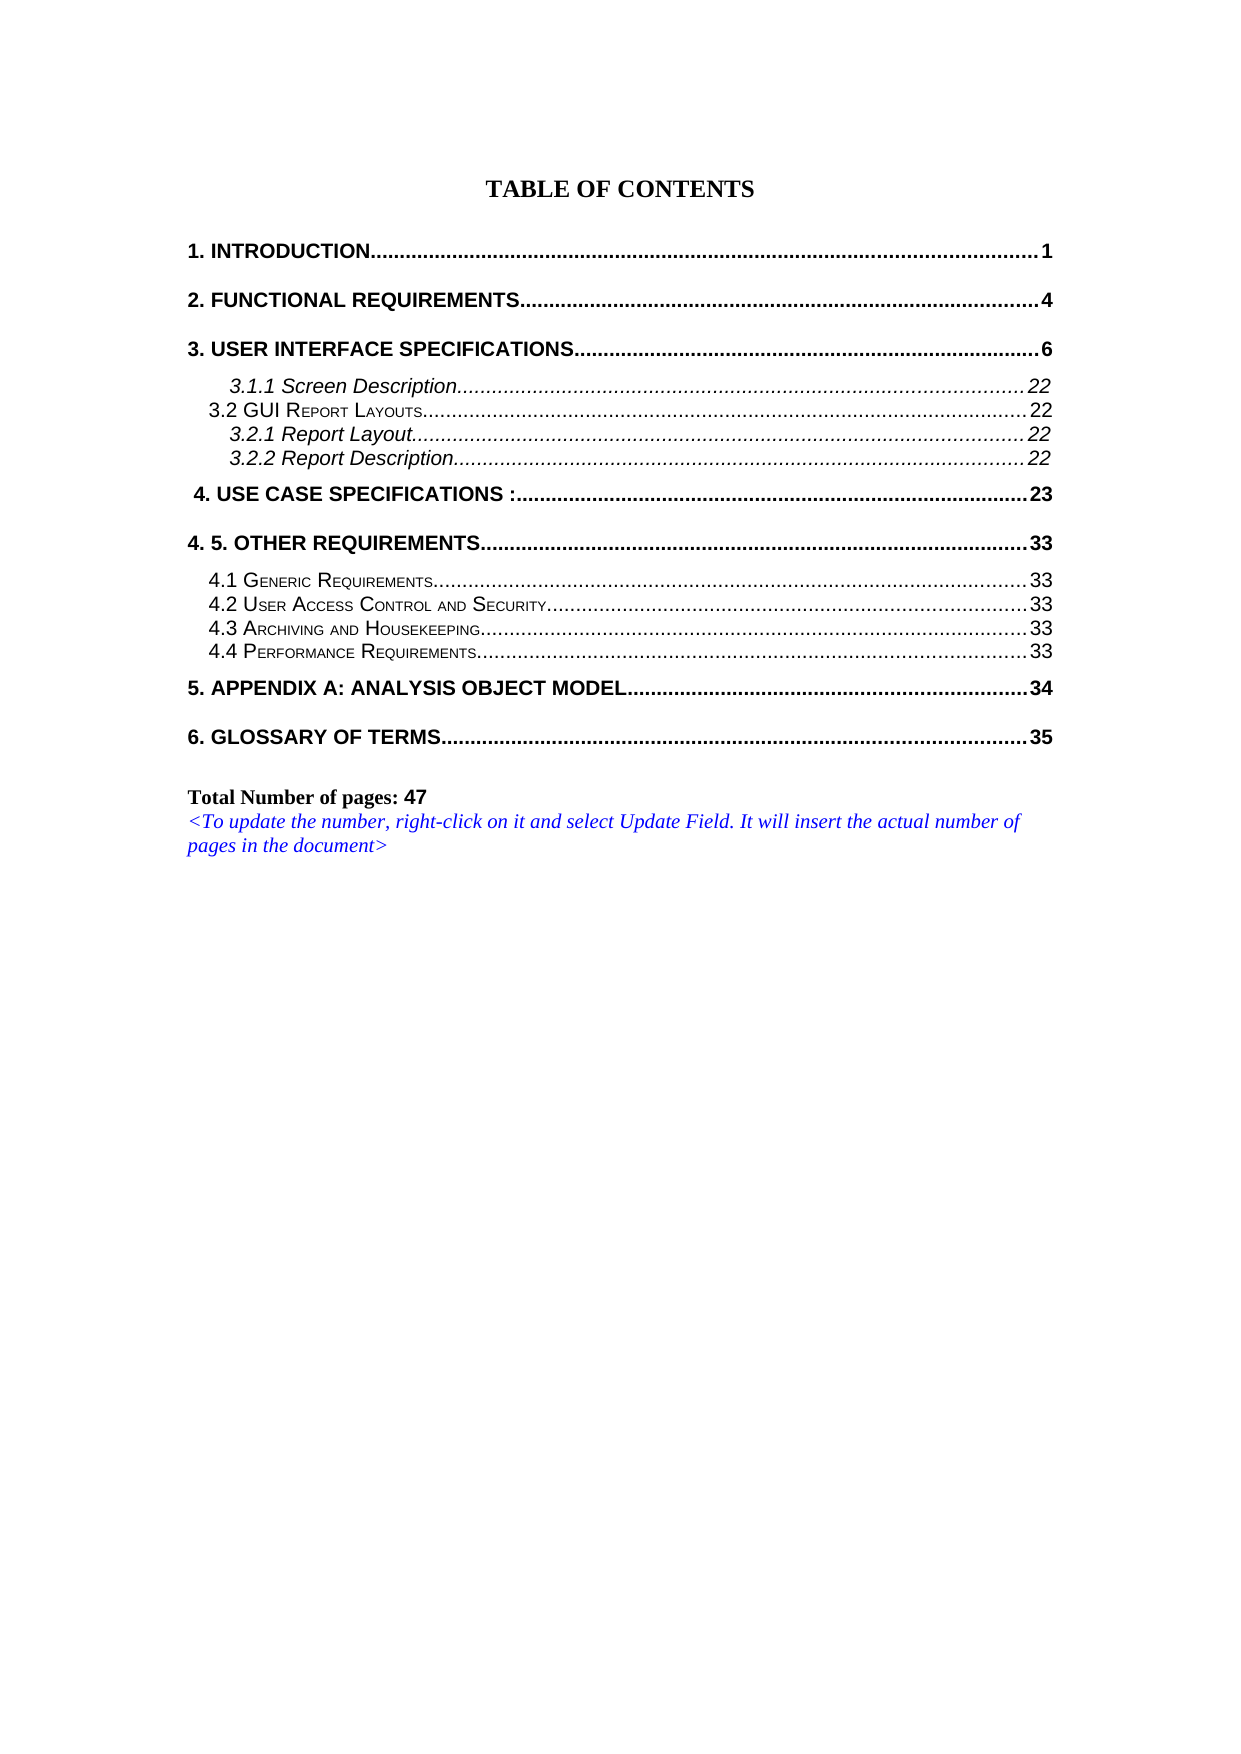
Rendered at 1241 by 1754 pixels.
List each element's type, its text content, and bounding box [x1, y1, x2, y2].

text 5. Appendix A: Analysis Object Model 34 [187, 676, 1053, 700]
text 3.1.1 Screen Description 22 [229, 374, 1053, 398]
text Total Number of pages: 43 [187, 785, 1053, 809]
text 4.2 User Access Control and Security 33 [208, 591, 1053, 615]
text 4. USE CASE SPECIFICATIONS : 23 [187, 482, 1053, 506]
text 3.2.2 Report Description 22 [229, 446, 1053, 469]
text 3.2 GUI Report Layouts 22 [208, 398, 1053, 422]
text 6. Glossary of Terms 35 [187, 725, 1053, 749]
text 1. Introduction 1 [187, 239, 1053, 263]
text 3.2.1 Report Layout 22 [229, 422, 1053, 446]
text 4.1 Generic Requirements 33 [208, 567, 1053, 591]
text 4.4 Performance Requirements 33 [208, 639, 1053, 663]
text TABLE OF CONTENTS [187, 174, 1053, 203]
text 2. Functional Requirements 4 [187, 288, 1053, 312]
text 3. User Interface Specifications 6 [187, 337, 1053, 361]
text 4. 5. Other Requirements 33 [187, 531, 1053, 555]
text 4.3 Archiving and Housekeeping 33 [208, 615, 1053, 639]
text <To update the number, right-click on it and select Update Field. It will insert the actual number of pages in the document> [187, 809, 1053, 857]
